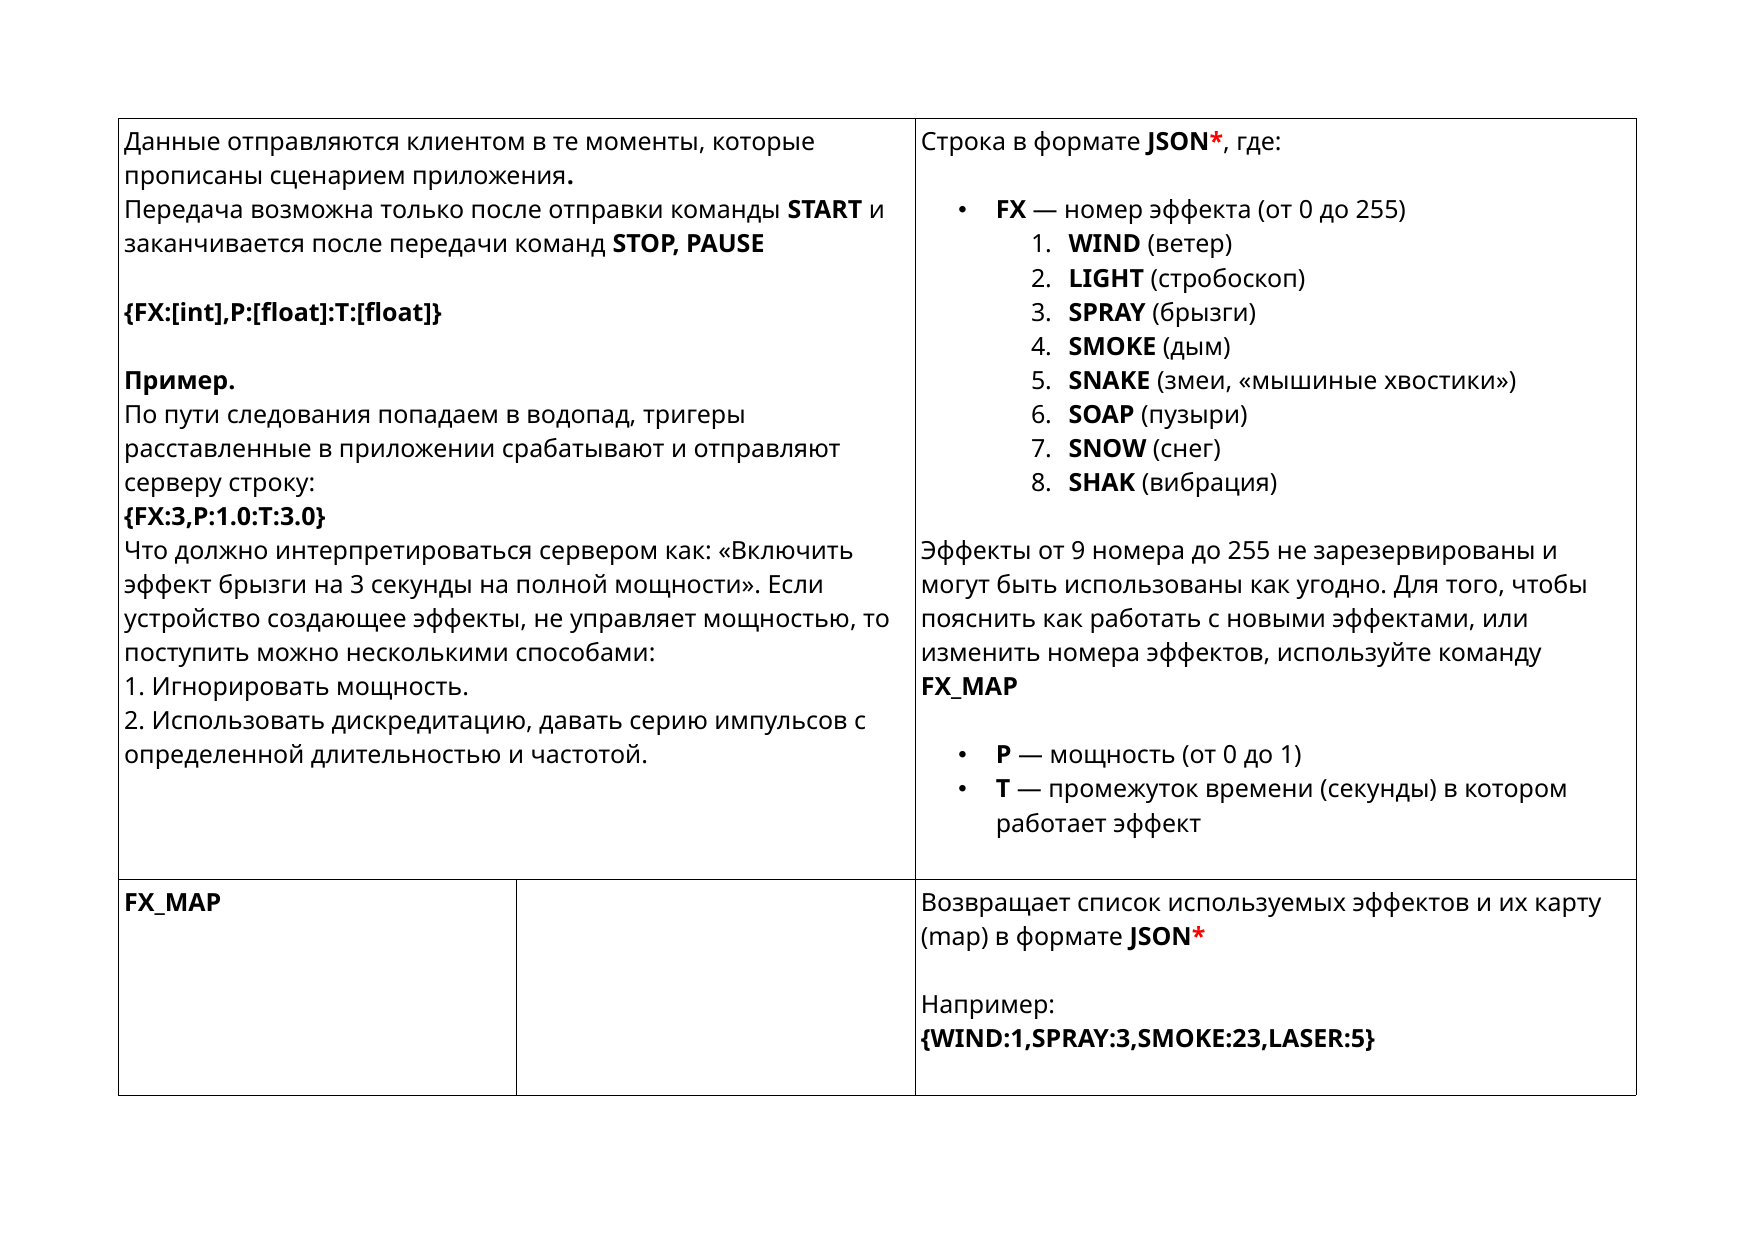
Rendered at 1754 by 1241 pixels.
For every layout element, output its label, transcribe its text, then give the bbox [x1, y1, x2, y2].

table_cell Возвращает список используемых эффектов и их карту (map) в формате JSON* Например: {WIND:1,SPRAY:3,SMOKE:23,LASER:5} [916, 880, 1636, 1095]
table_cell Строка в формате JSON*, где: FX — номер эффекта (от 0 до 255) WIND (ветер) LIGHT (стробоскоп) SPRAY (брызги) SMOKE (дым) SNAKE (змеи, «мышиные хвостики») SOAP (пузыри) SNOW (снег) SHAK (вибрация) Эффекты от 9 номера до 255 не зарезервированы и могут быть использованы как угодно. Для того, чтобы пояснить как работать с новыми эффектами, или изменить номера эффектов, используйте команду FX_MAP P — мощность (от 0 до 1) T — промежуток времени (секунды) в котором работает эффект [916, 119, 1636, 879]
table_cell Данные отправляются клиентом в те моменты, которые прописаны сценарием приложения. Передача возможна только после отправки команды START и заканчивается после передачи команд STOP, PAUSE {FX:[int],P:[float]:T:[float]} Пример. По пути следования попадаем в водопад, тригеры расставленные в приложении срабатывают и отправляют серверу строку: {FX:3,P:1.0:T:3.0} Что должно интерпретироваться сервером как: «Включить эффект брызги на 3 секунды на полной мощности». Если устройство создающее эффекты, не управляет мощностью, то поступить можно несколькими способами: 1. Игнорировать мощность. 2. Использовать дискредитацию, давать серию импульсов с определенной длительностью и частотой. [119, 119, 915, 879]
table_cell FX_MAP [119, 880, 516, 1095]
table_cell [517, 880, 915, 1095]
